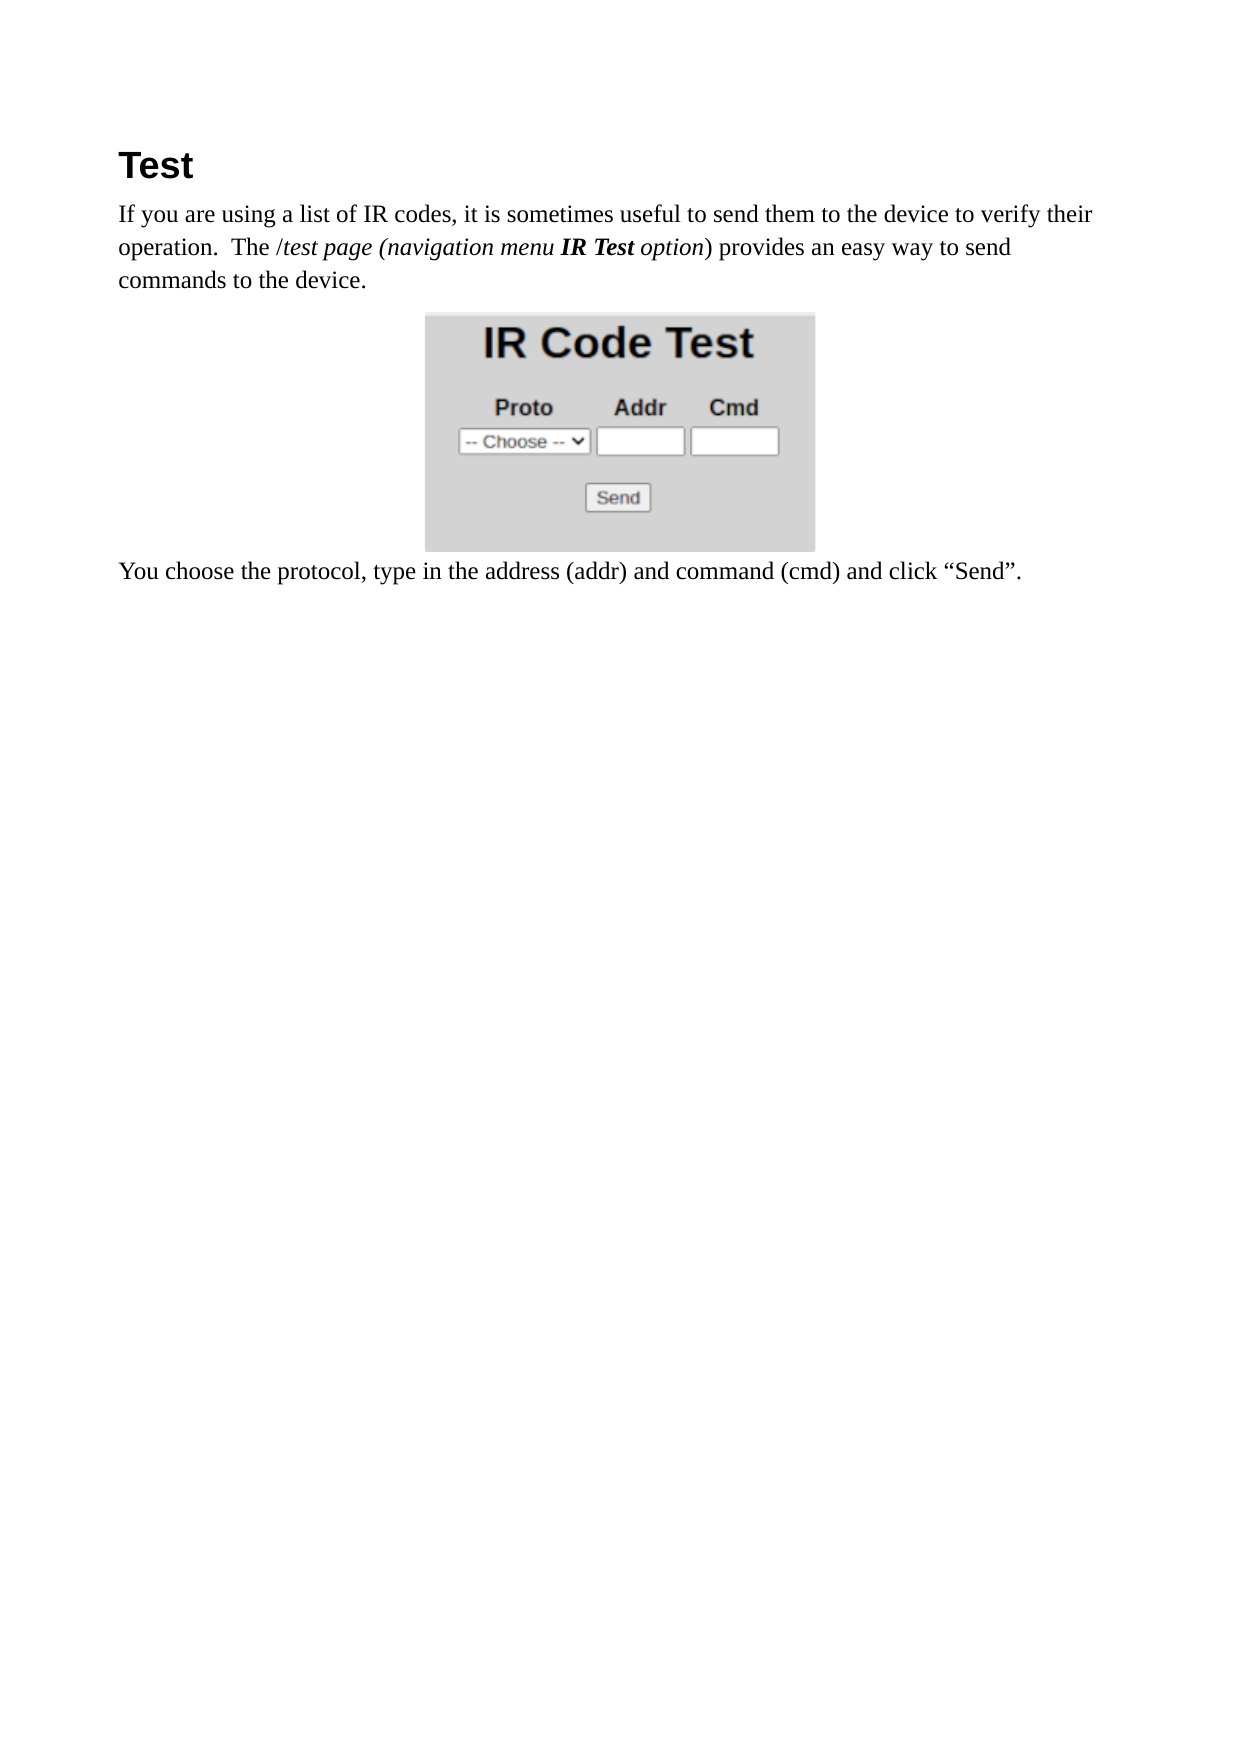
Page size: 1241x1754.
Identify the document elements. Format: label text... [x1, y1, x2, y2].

picture [424, 312, 816, 552]
subtitle Test [118, 143, 1122, 187]
text You choose the protocol, type in the address (addr) and command (cmd) and click “Send”. [118, 313, 1122, 585]
text If you are using a list of IR codes, it is sometimes useful to send them to the device to verify their operation. The /test page (navigation menu IR Test option) provides an easy way to send commands to the device. [118, 199, 1122, 294]
